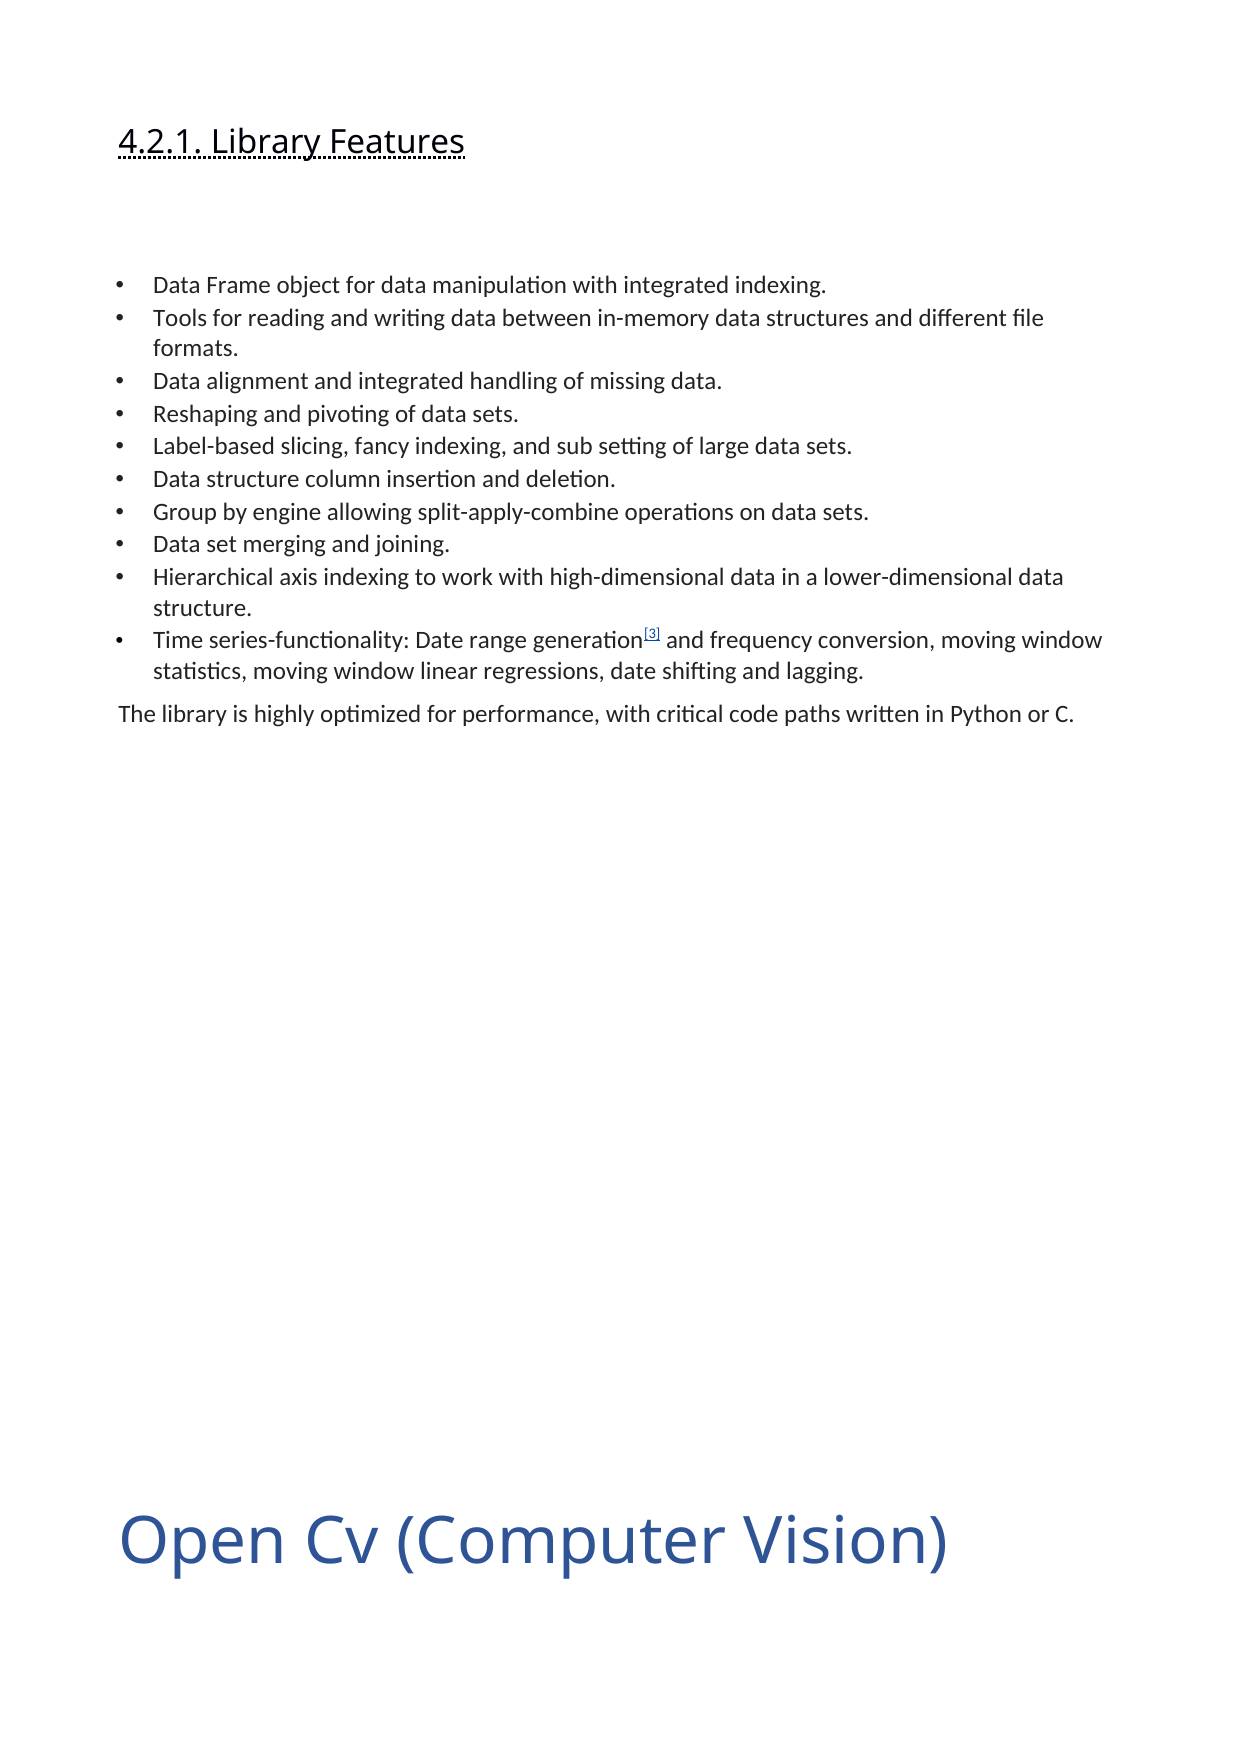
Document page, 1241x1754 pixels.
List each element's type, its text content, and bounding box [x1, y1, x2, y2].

list Data structure column insertion and deletion. [118, 463, 1122, 494]
text 4.2.1. Library Features [118, 118, 1122, 163]
list Data alignment and integrated handling of missing data. [118, 365, 1122, 396]
text The library is highly optimized for performance, with critical code paths written in Python or C. [118, 698, 1122, 729]
list Tools for reading and writing data between in-memory data structures and different file formats. [118, 302, 1122, 363]
list Time series-functionality: Date range generation[3] and frequency conversion, moving window statistics, moving window linear regressions, date shifting and lagging. [118, 624, 1122, 686]
list Data set merging and joining. [118, 528, 1122, 559]
list Hierarchical axis indexing to work with high-dimensional data in a lower-dimensional data structure. [118, 561, 1122, 622]
list Group by engine allowing split-apply-combine operations on data sets. [118, 496, 1122, 526]
text Open Cv (Computer Vision) [118, 1493, 1122, 1582]
list Label-based slicing, fancy indexing, and sub setting of large data sets. [118, 430, 1122, 461]
list Data Frame object for data manipulation with integrated indexing. [118, 269, 1122, 299]
list Reshaping and pivoting of data sets. [118, 398, 1122, 428]
